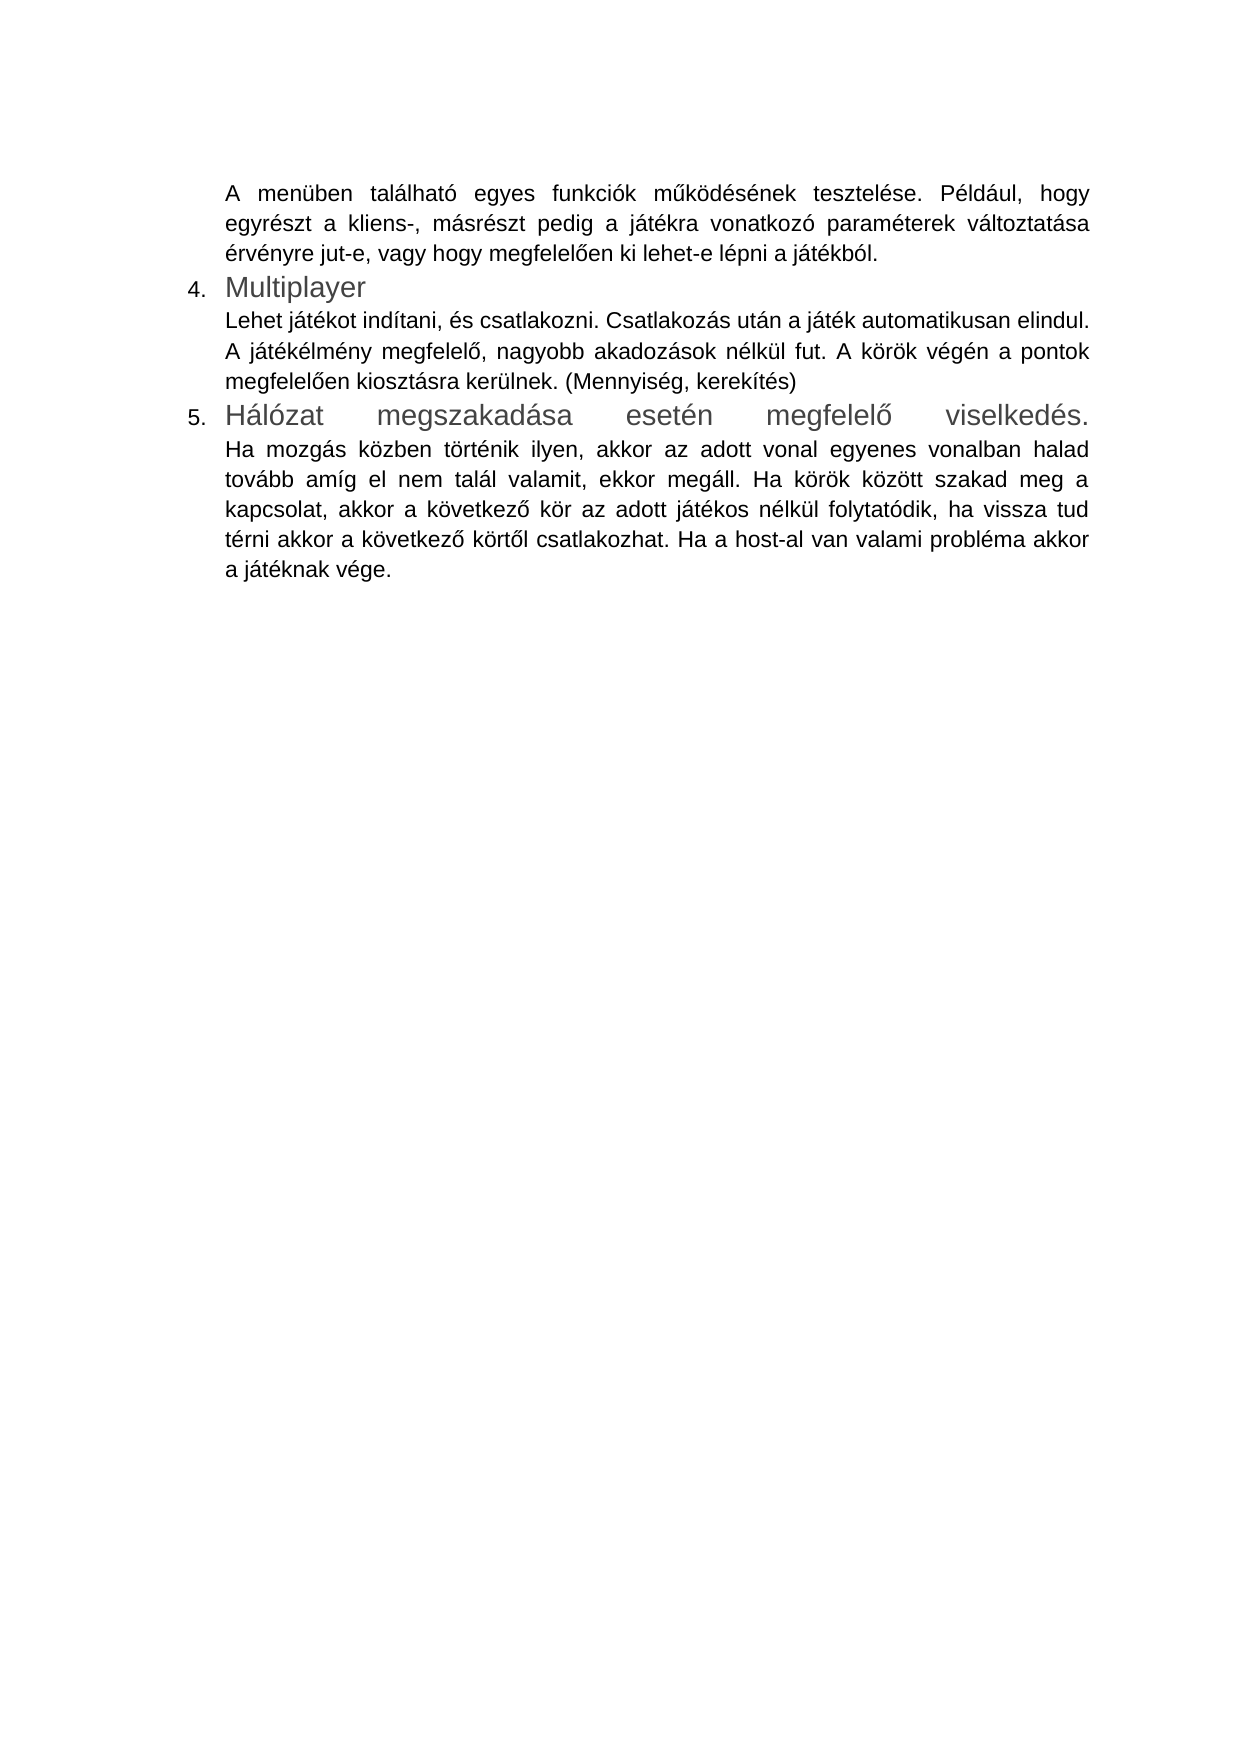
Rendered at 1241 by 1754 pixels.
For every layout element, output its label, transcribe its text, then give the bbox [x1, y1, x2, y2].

text A menüben található egyes funkciók működésének tesztelése. Például, hogy egyrészt a kliens-, másrészt pedig a játékra vonatkozó paraméterek változtatása érvényre jut-e, vagy hogy megfelelően ki lehet-e lépni a játékból. [225, 179, 1090, 266]
list Hálózat megszakadása esetén megfelelő viselkedés. Ha mozgás közben történik ilyen, akkor az adott vonal egyenes vonalban halad tovább amíg el nem talál valamit, ekkor megáll. Ha körök között szakad meg a kapcsolat, akkor a következő kör az adott játékos nélkül folytatódik, ha vissza tud térni akkor a következő körtől csatlakozhat. Ha a host-al van valami probléma akkor a játéknak vége. [187, 398, 1090, 583]
list Multiplayer Lehet játékot indítani, és csatlakozni. Csatlakozás után a játék automatikusan elindul. A játékélmény megfelelő, nagyobb akadozások nélkül fut. A körök végén a pontok megfelelően kiosztásra kerülnek. (Mennyiség, kerekítés) [187, 270, 1090, 394]
